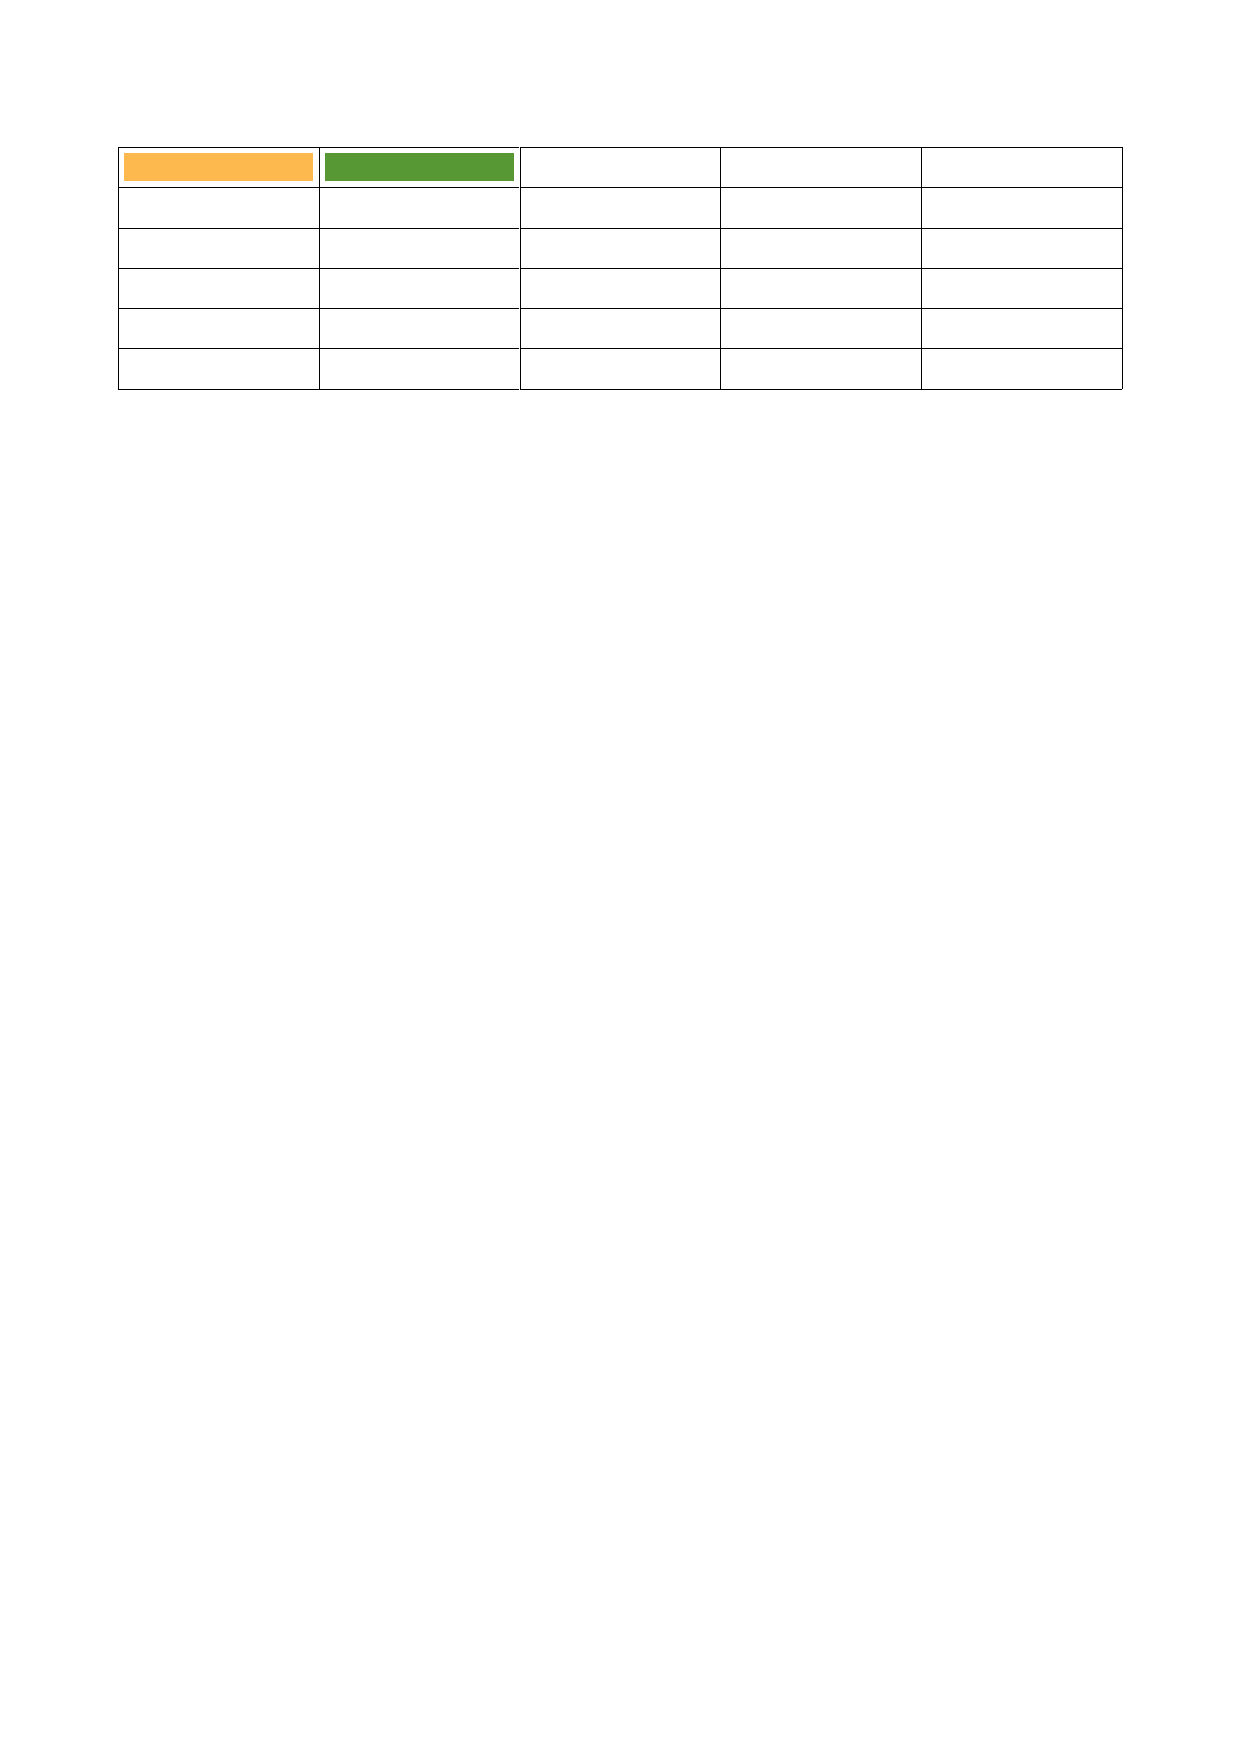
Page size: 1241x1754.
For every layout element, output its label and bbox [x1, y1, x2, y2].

table_cell [521, 188, 720, 228]
table_cell [521, 269, 720, 308]
table_header [521, 148, 720, 187]
table_header [119, 148, 319, 187]
table_cell [119, 188, 319, 228]
table_cell [721, 309, 921, 348]
table_cell [922, 229, 1122, 268]
table_cell [119, 269, 319, 308]
table_header [922, 148, 1122, 187]
table_cell [521, 349, 720, 389]
table_cell [320, 349, 519, 389]
table_cell [119, 229, 319, 268]
table_header [721, 148, 921, 187]
table_cell [721, 188, 921, 228]
table_cell [721, 269, 921, 308]
table_cell [922, 309, 1122, 348]
table_cell [320, 269, 519, 308]
table_cell [922, 349, 1122, 389]
table_header [320, 148, 519, 187]
table_cell [119, 309, 319, 348]
table_cell [320, 229, 519, 268]
table_cell [922, 188, 1122, 228]
table_cell [521, 309, 720, 348]
table_cell [320, 188, 519, 228]
table_cell [721, 349, 921, 389]
table_cell [320, 309, 519, 348]
table_cell [119, 349, 319, 389]
table_cell [721, 229, 921, 268]
table_cell [922, 269, 1122, 308]
table_cell [521, 229, 720, 268]
